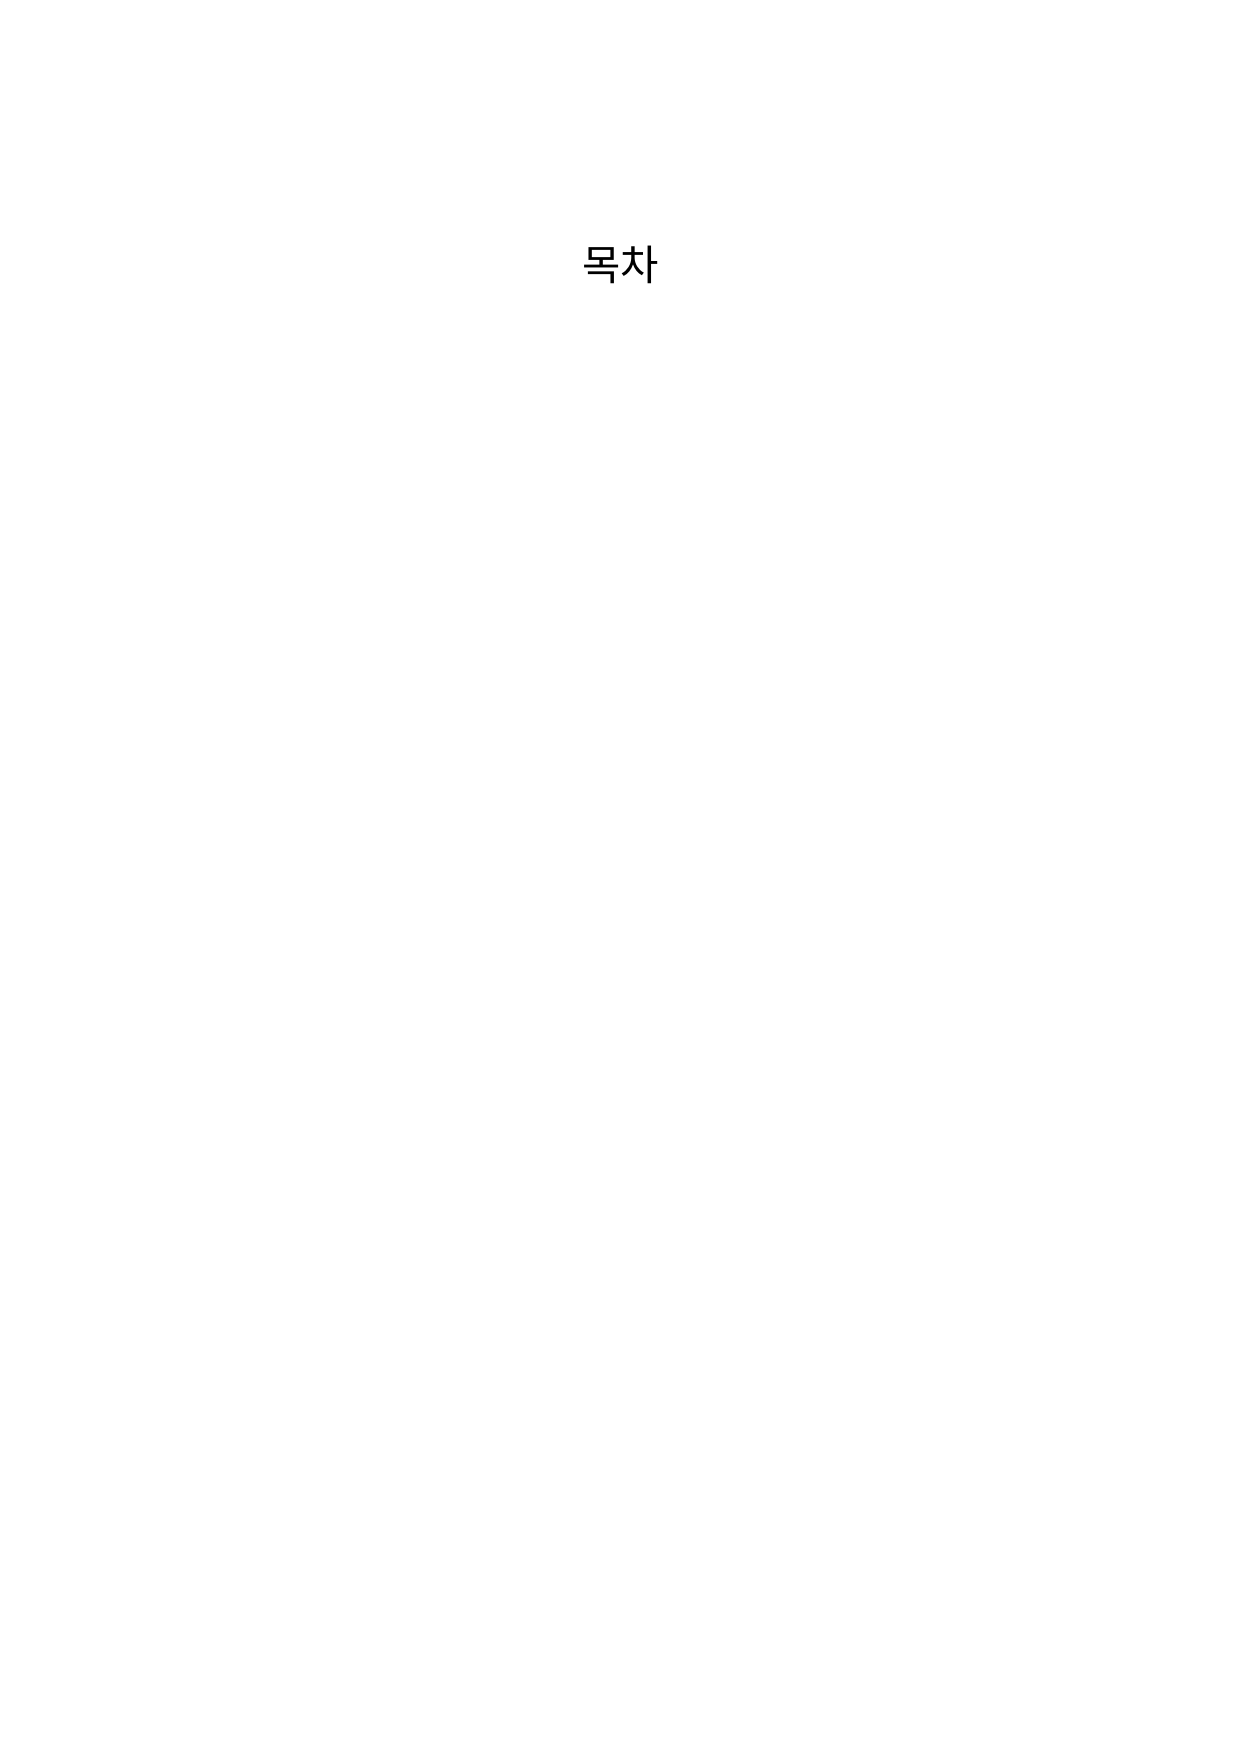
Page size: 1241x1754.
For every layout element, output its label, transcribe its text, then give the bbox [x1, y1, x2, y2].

text 목차 [118, 232, 1122, 292]
